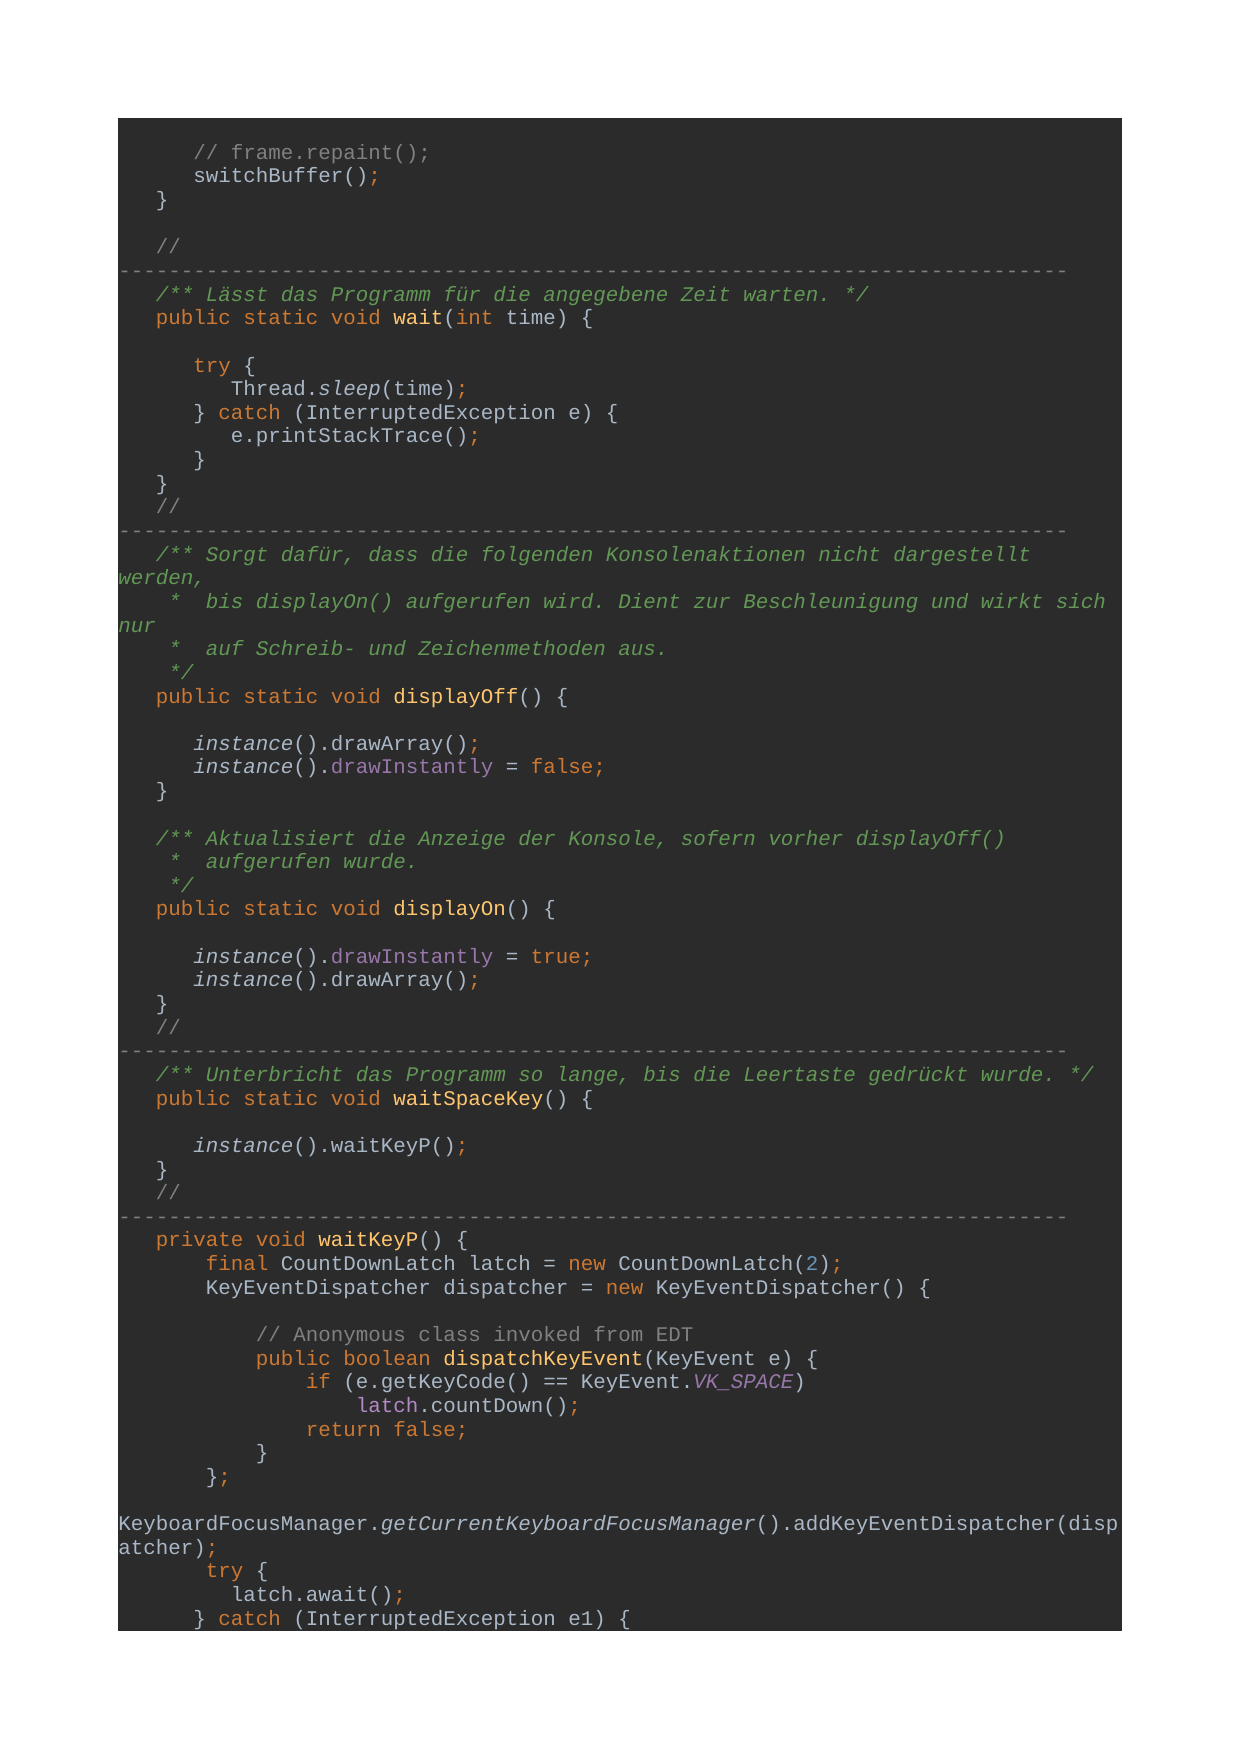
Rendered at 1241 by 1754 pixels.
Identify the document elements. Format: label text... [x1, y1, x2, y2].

text public static void waitSpaceKey() { [118, 1088, 1122, 1111]
text // ---------------------------------------------------------------------------- [118, 496, 1122, 544]
text // frame.repaint(); [118, 142, 1122, 165]
text } [118, 1158, 1122, 1182]
text }; [118, 1466, 1122, 1489]
text latch.countDown(); [118, 1395, 1122, 1419]
text // ---------------------------------------------------------------------------- [118, 1017, 1122, 1064]
text } catch (InterruptedException e) { [118, 402, 1122, 426]
text /** Aktualisiert die Anzeige der Konsole, sofern vorher displayOff() [118, 827, 1122, 851]
text * bis displayOn() aufgerufen wird. Dient zur Beschleunigung und wirkt sich nur [118, 591, 1122, 638]
text if (e.getKeyCode() == KeyEvent.VK_SPACE) [118, 1371, 1122, 1395]
text */ [118, 875, 1122, 898]
text public static void displayOff() { [118, 686, 1122, 709]
text /** Lässt das Programm für die angegebene Zeit warten. */ [118, 284, 1122, 307]
text instance().waitKeyP(); [118, 1135, 1122, 1158]
text /** Sorgt dafür, dass die folgenden Konsolenaktionen nicht dargestellt werden, [118, 544, 1122, 591]
text switchBuffer(); [118, 165, 1122, 189]
text Thread.sleep(time); [118, 378, 1122, 402]
text private void waitKeyP() { [118, 1229, 1122, 1253]
text // ---------------------------------------------------------------------------- [118, 1182, 1122, 1229]
text final CountDownLatch latch = new CountDownLatch(2); [118, 1253, 1122, 1277]
text latch.await(); [118, 1584, 1122, 1608]
text instance().drawArray(); [118, 733, 1122, 757]
text /** Unterbricht das Programm so lange, bis die Leertaste gedrückt wurde. */ [118, 1064, 1122, 1088]
text } [118, 189, 1122, 213]
text // Anonymous class invoked from EDT [118, 1324, 1122, 1348]
text public static void wait(int time) { [118, 307, 1122, 331]
text } [118, 993, 1122, 1017]
text KeyboardFocusManager.getCurrentKeyboardFocusManager().addKeyEventDispatcher(dispatcher); [118, 1489, 1122, 1561]
text } [118, 473, 1122, 496]
text } [118, 449, 1122, 473]
text e.printStackTrace(); [118, 426, 1122, 449]
text * auf Schreib- und Zeichenmethoden aus. [118, 638, 1122, 662]
text return false; [118, 1419, 1122, 1442]
text instance().drawInstantly = true; [118, 946, 1122, 969]
text instance().drawArray(); [118, 969, 1122, 993]
text instance().drawInstantly = false; [118, 757, 1122, 780]
text try { [118, 1561, 1122, 1584]
text } [118, 1442, 1122, 1466]
text public boolean dispatchKeyEvent(KeyEvent e) { [118, 1348, 1122, 1371]
text public static void displayOn() { [118, 898, 1122, 922]
text } catch (InterruptedException e1) { [118, 1608, 1122, 1631]
text */ [118, 662, 1122, 686]
text * aufgerufen wurde. [118, 851, 1122, 875]
text try { [118, 354, 1122, 378]
text KeyEventDispatcher dispatcher = new KeyEventDispatcher() { [118, 1277, 1122, 1300]
text // ---------------------------------------------------------------------------- [118, 236, 1122, 284]
text } [118, 780, 1122, 804]
